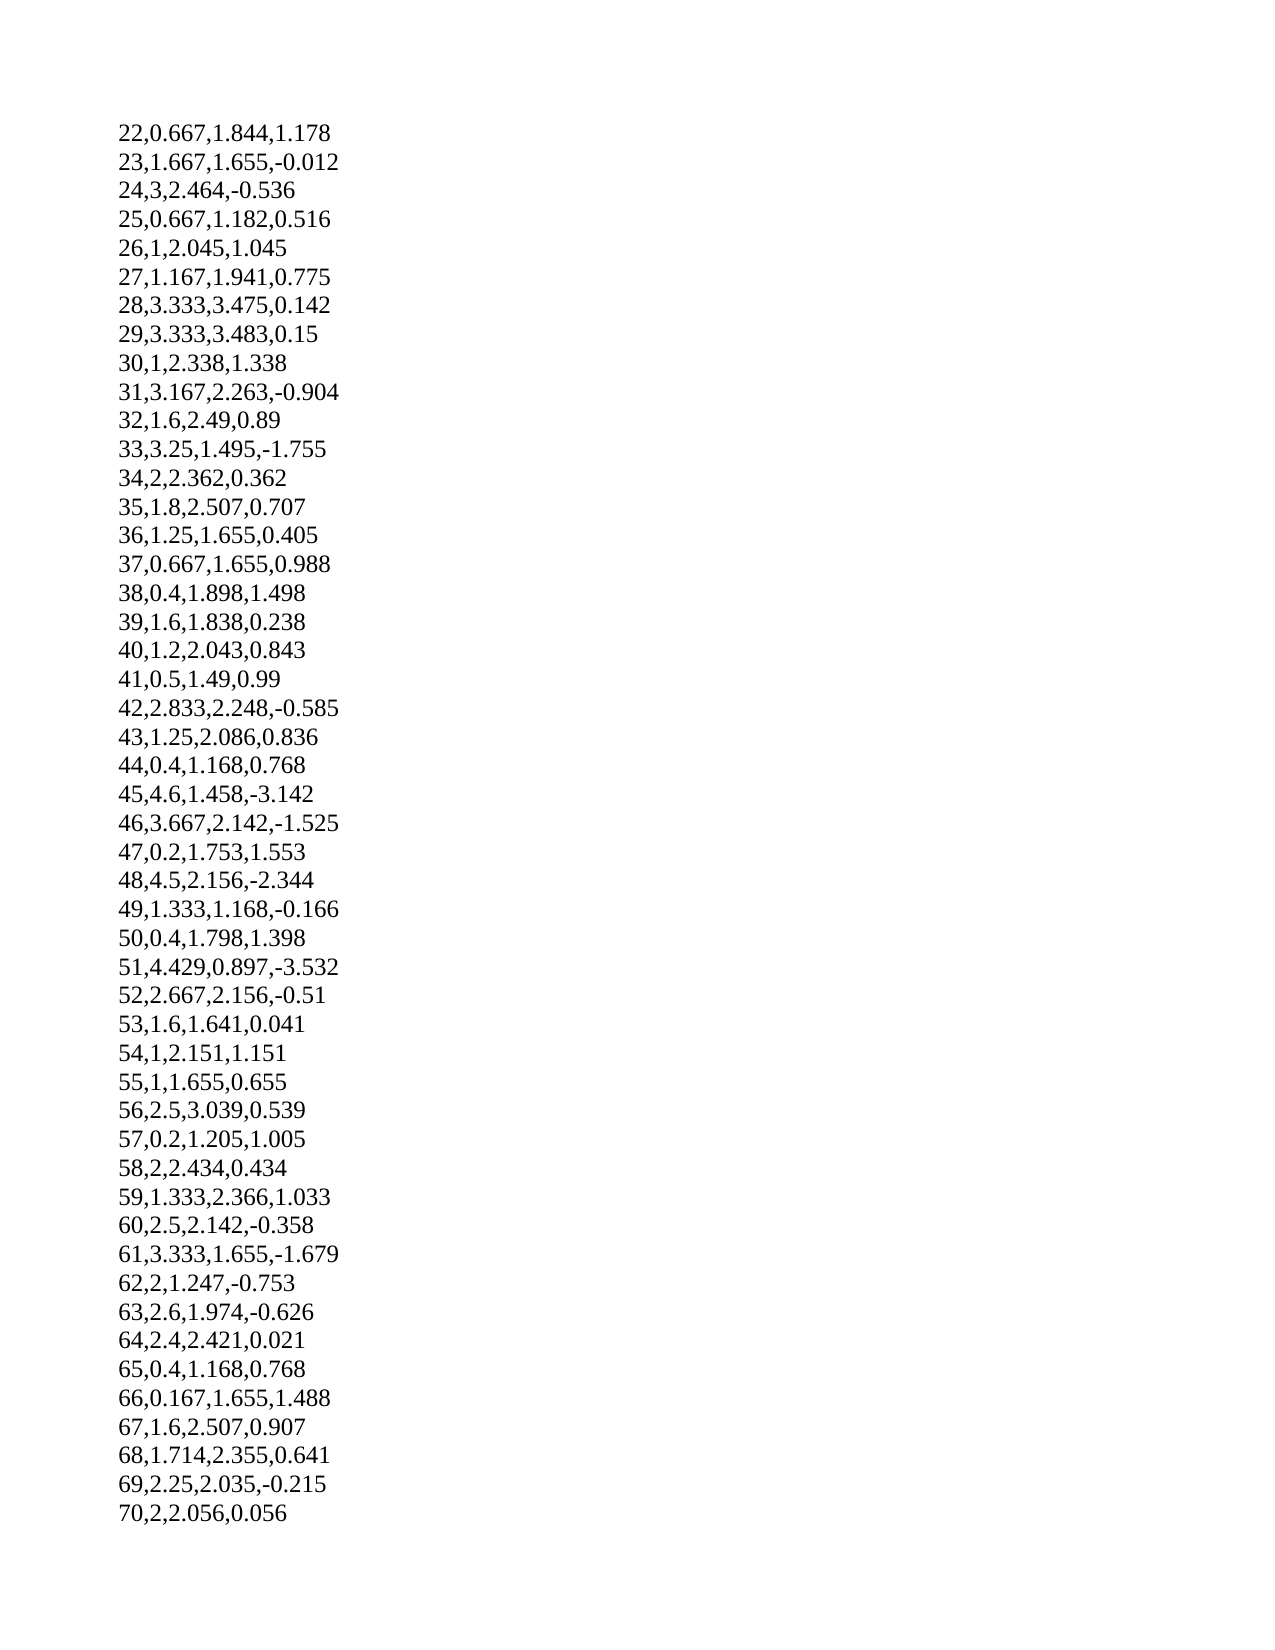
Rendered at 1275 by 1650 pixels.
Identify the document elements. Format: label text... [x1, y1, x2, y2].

text 33,3.25,1.495,-1.755 [118, 434, 1157, 463]
text 67,1.6,2.507,0.907 [118, 1412, 1157, 1441]
text 50,0.4,1.798,1.398 [118, 923, 1157, 952]
text 37,0.667,1.655,0.988 [118, 549, 1157, 578]
text 31,3.167,2.263,-0.904 [118, 377, 1157, 406]
text 30,1,2.338,1.338 [118, 348, 1157, 377]
text 48,4.5,2.156,-2.344 [118, 866, 1157, 894]
text 68,1.714,2.355,0.641 [118, 1441, 1157, 1469]
text 57,0.2,1.205,1.005 [118, 1124, 1157, 1153]
text 56,2.5,3.039,0.539 [118, 1096, 1157, 1124]
text 43,1.25,2.086,0.836 [118, 722, 1157, 751]
text 64,2.4,2.421,0.021 [118, 1326, 1157, 1354]
text 32,1.6,2.49,0.89 [118, 406, 1157, 434]
text 26,1,2.045,1.045 [118, 233, 1157, 262]
text 66,0.167,1.655,1.488 [118, 1383, 1157, 1412]
text 27,1.167,1.941,0.775 [118, 262, 1157, 291]
text 58,2,2.434,0.434 [118, 1153, 1157, 1182]
text 29,3.333,3.483,0.15 [118, 319, 1157, 348]
text 47,0.2,1.753,1.553 [118, 837, 1157, 866]
text 42,2.833,2.248,-0.585 [118, 693, 1157, 722]
text 70,2,2.056,0.056 [118, 1498, 1157, 1527]
text 41,0.5,1.49,0.99 [118, 664, 1157, 693]
text 61,3.333,1.655,-1.679 [118, 1239, 1157, 1268]
text 60,2.5,2.142,-0.358 [118, 1211, 1157, 1239]
text 36,1.25,1.655,0.405 [118, 521, 1157, 549]
text 35,1.8,2.507,0.707 [118, 492, 1157, 521]
text 63,2.6,1.974,-0.626 [118, 1297, 1157, 1326]
text 34,2,2.362,0.362 [118, 463, 1157, 492]
text 69,2.25,2.035,-0.215 [118, 1469, 1157, 1498]
text 40,1.2,2.043,0.843 [118, 636, 1157, 664]
text 49,1.333,1.168,-0.166 [118, 894, 1157, 923]
text 53,1.6,1.641,0.041 [118, 1009, 1157, 1038]
text 62,2,1.247,-0.753 [118, 1268, 1157, 1297]
text 45,4.6,1.458,-3.142 [118, 779, 1157, 808]
text 55,1,1.655,0.655 [118, 1067, 1157, 1096]
text 46,3.667,2.142,-1.525 [118, 808, 1157, 837]
text 54,1,2.151,1.151 [118, 1038, 1157, 1067]
text 22,0.667,1.844,1.178 [118, 118, 1157, 147]
text 51,4.429,0.897,-3.532 [118, 952, 1157, 981]
text 24,3,2.464,-0.536 [118, 176, 1157, 204]
text 38,0.4,1.898,1.498 [118, 578, 1157, 607]
text 25,0.667,1.182,0.516 [118, 204, 1157, 233]
text 65,0.4,1.168,0.768 [118, 1354, 1157, 1383]
text 39,1.6,1.838,0.238 [118, 607, 1157, 636]
text 52,2.667,2.156,-0.51 [118, 981, 1157, 1009]
text 59,1.333,2.366,1.033 [118, 1182, 1157, 1211]
text 23,1.667,1.655,-0.012 [118, 147, 1157, 176]
text 28,3.333,3.475,0.142 [118, 291, 1157, 319]
text 44,0.4,1.168,0.768 [118, 751, 1157, 779]
